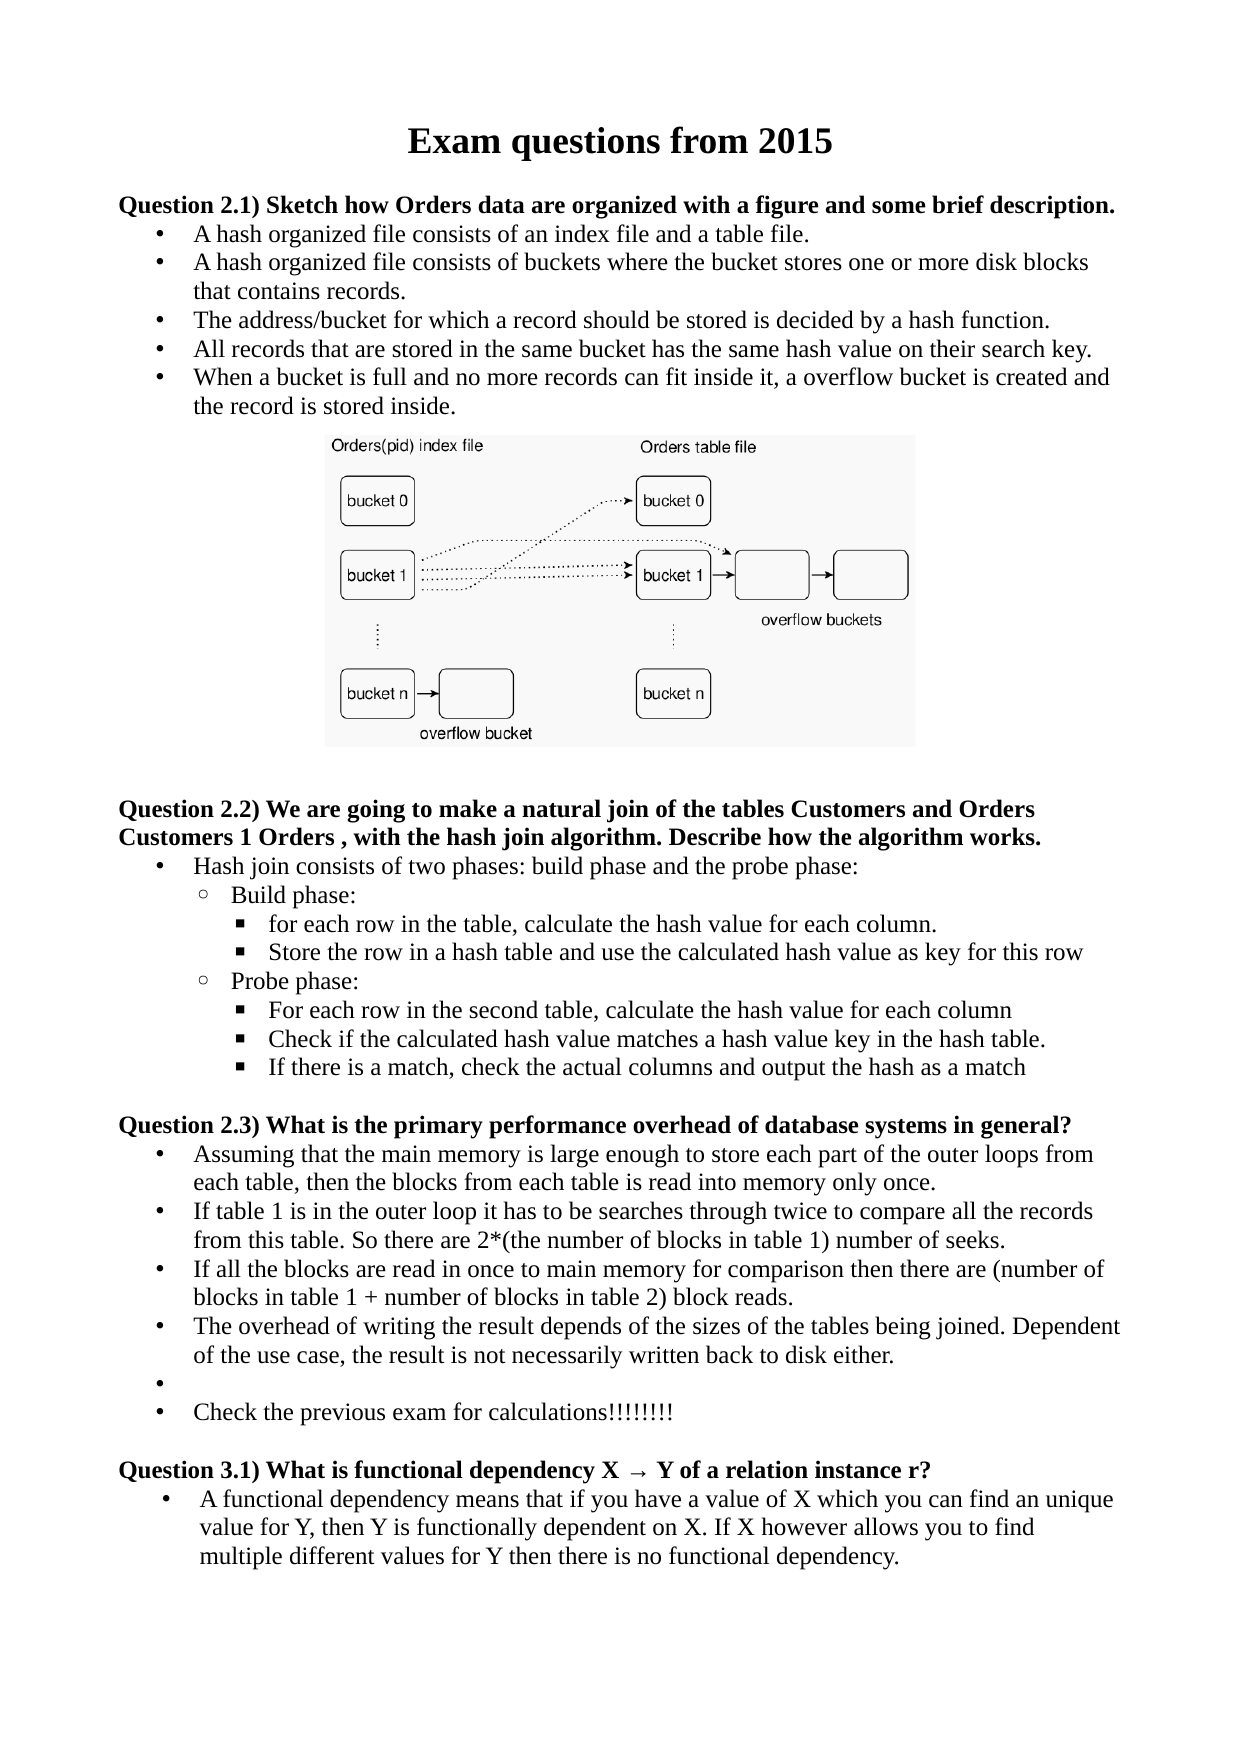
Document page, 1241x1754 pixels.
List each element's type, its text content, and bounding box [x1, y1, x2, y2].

list Check if the calculated hash value matches a hash value key in the hash table. [231, 1024, 1122, 1052]
list For each row in the second table, calculate the hash value for each column [231, 995, 1122, 1024]
text Question 2.3) What is the primary performance overhead of database systems in general? [118, 1110, 1122, 1139]
list for each row in the table, calculate the hash value for each column. [231, 909, 1122, 937]
text Question 3.1) What is functional dependency X → Y of a relation instance r? [118, 1455, 1122, 1484]
text Exam questions from 2015 [118, 118, 1122, 161]
list Assuming that the main memory is large enough to store each part of the outer loops from each table, then the blocks from each table is read into memory only once. [156, 1139, 1122, 1196]
list If table 1 is in the outer loop it has to be searches through twice to compare all the records from this table. So there are 2*(the number of blocks in table 1) number of seeks. [156, 1196, 1122, 1254]
list Check the previous exam for calculations!!!!!!!! [156, 1397, 1122, 1426]
list All records that are stored in the same bucket has the same hash value on their search key. [156, 334, 1122, 362]
list Hash join consists of two phases: build phase and the probe phase: [156, 851, 1122, 880]
list Probe phase: [193, 966, 1122, 995]
list If all the blocks are read in once to main memory for comparison then there are (number of blocks in table 1 + number of blocks in table 2) block reads. [156, 1254, 1122, 1311]
list A hash organized file consists of buckets where the bucket stores one or more disk blocks that contains records. [156, 247, 1122, 305]
list If there is a match, check the actual columns and output the hash as a match [231, 1052, 1122, 1081]
list A hash organized file consists of an index file and a table file. [156, 219, 1122, 247]
list The overhead of writing the result depends of the sizes of the tables being joined. Dependent of the use case, the result is not necessarily written back to disk either. [156, 1311, 1122, 1369]
picture [324, 435, 916, 747]
list Store the row in a hash table and use the calculated hash value as key for this row [231, 937, 1122, 966]
list When a bucket is full and no more records can fit inside it, a overflow bucket is created and the record is stored inside. [156, 362, 1122, 420]
text Question 2.1) Sketch how Orders data are organized with a figure and some brief description. [118, 190, 1122, 219]
list A functional dependency means that if you have a value of X which you can find an unique value for Y, then Y is functionally dependent on X. If X however allows you to find multiple different values for Y then there is no functional dependency. [162, 1484, 1122, 1570]
list Build phase: [193, 880, 1122, 909]
text Question 2.2) We are going to make a natural join of the tables Customers and Orders Customers 1 Orders , with the hash join algorithm. Describe how the algorithm works. [118, 794, 1122, 851]
list The address/bucket for which a record should be stored is decided by a hash function. [156, 305, 1122, 334]
